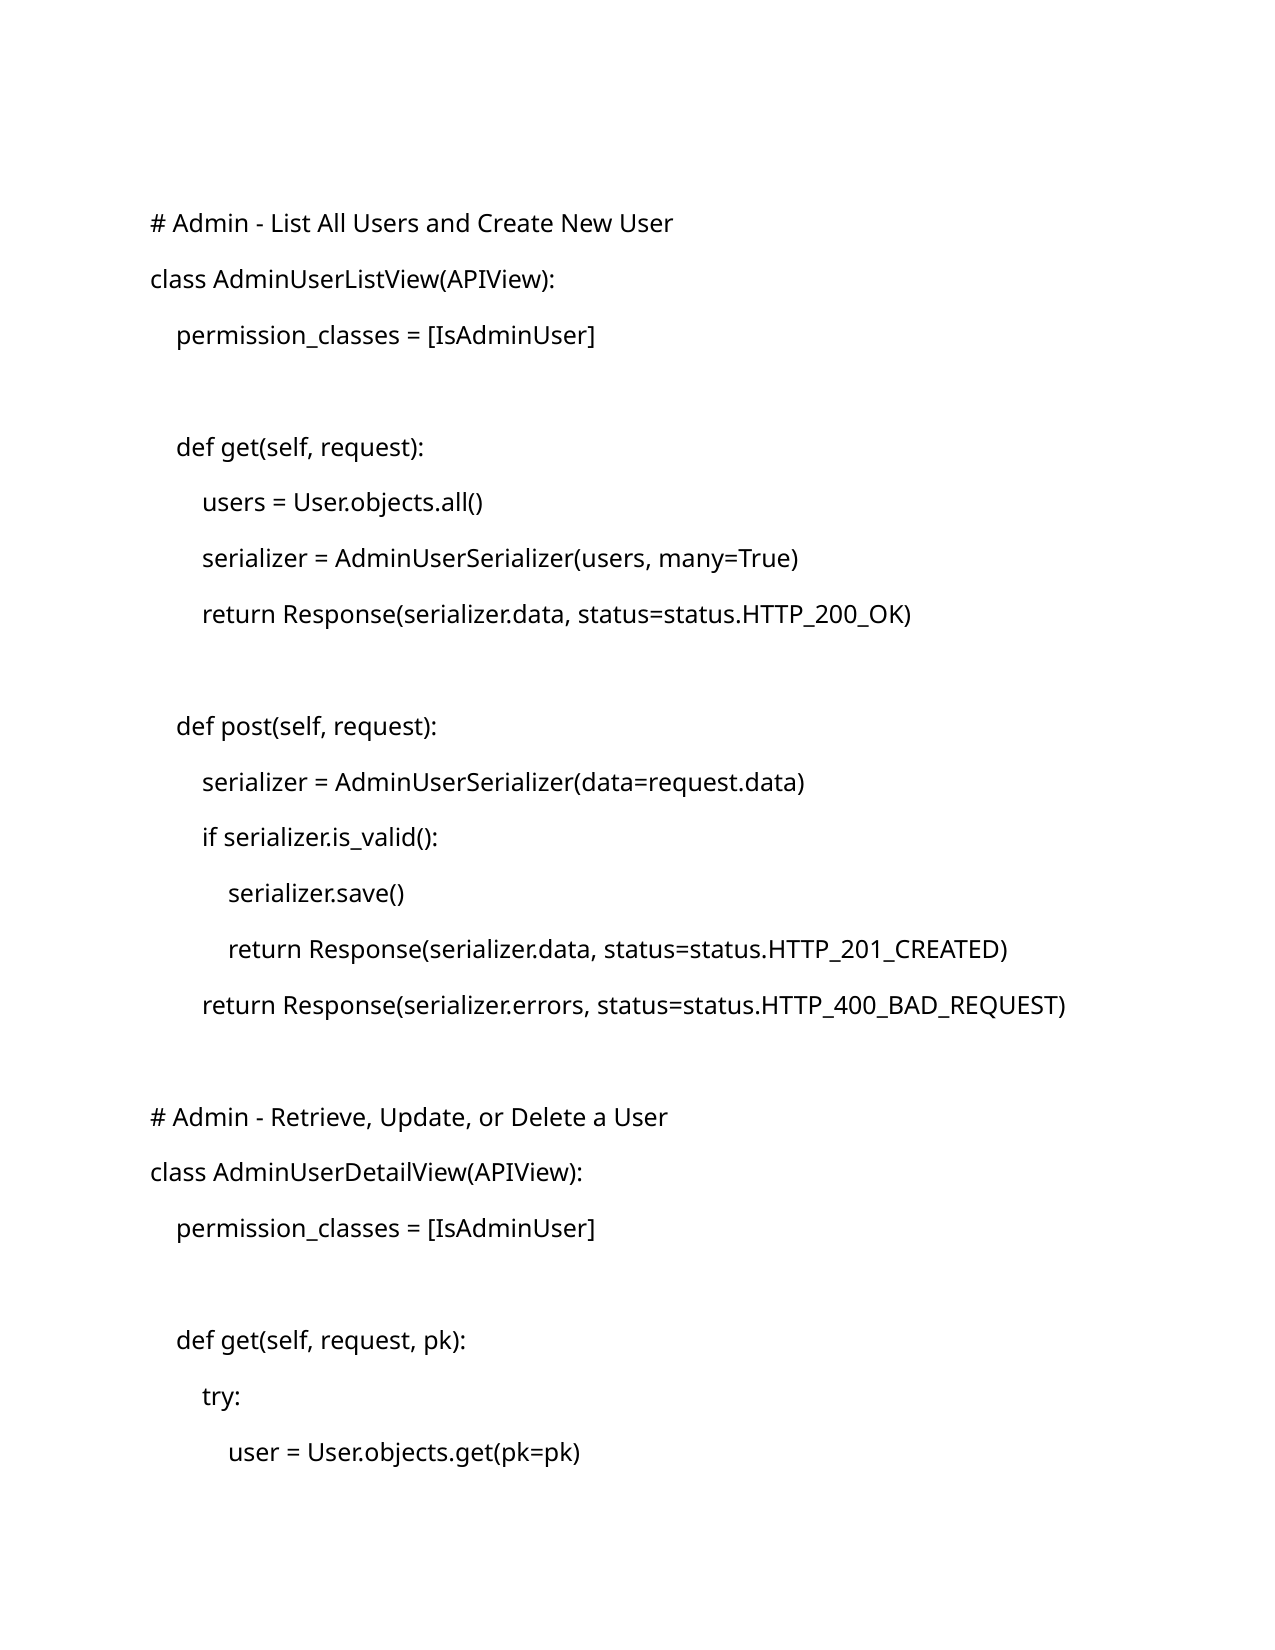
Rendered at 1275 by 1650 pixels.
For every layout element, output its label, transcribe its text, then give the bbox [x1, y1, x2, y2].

text try: [150, 1378, 1125, 1412]
text def get(self, request, pk): [150, 1322, 1125, 1357]
text class AdminUserListView(APIView): [150, 262, 1125, 296]
text permission_classes = [IsAdminUser] [150, 1211, 1125, 1245]
text return Response(serializer.errors, status=status.HTTP_400_BAD_REQUEST) [150, 987, 1125, 1022]
text user = User.objects.get(pk=pk) [150, 1434, 1125, 1468]
text class AdminUserDetailView(APIView): [150, 1155, 1125, 1189]
text users = User.objects.all() [150, 485, 1125, 519]
text # Admin - Retrieve, Update, or Delete a User [150, 1099, 1125, 1133]
text def post(self, request): [150, 708, 1125, 742]
text return Response(serializer.data, status=status.HTTP_200_OK) [150, 597, 1125, 631]
text permission_classes = [IsAdminUser] [150, 317, 1125, 352]
text serializer = AdminUserSerializer(data=request.data) [150, 764, 1125, 798]
text serializer = AdminUserSerializer(users, many=True) [150, 541, 1125, 575]
text if serializer.is_valid(): [150, 820, 1125, 854]
text def get(self, request): [150, 429, 1125, 463]
text # Admin - List All Users and Create New User [150, 206, 1125, 240]
text return Response(serializer.data, status=status.HTTP_201_CREATED) [150, 932, 1125, 966]
text serializer.save() [150, 876, 1125, 910]
